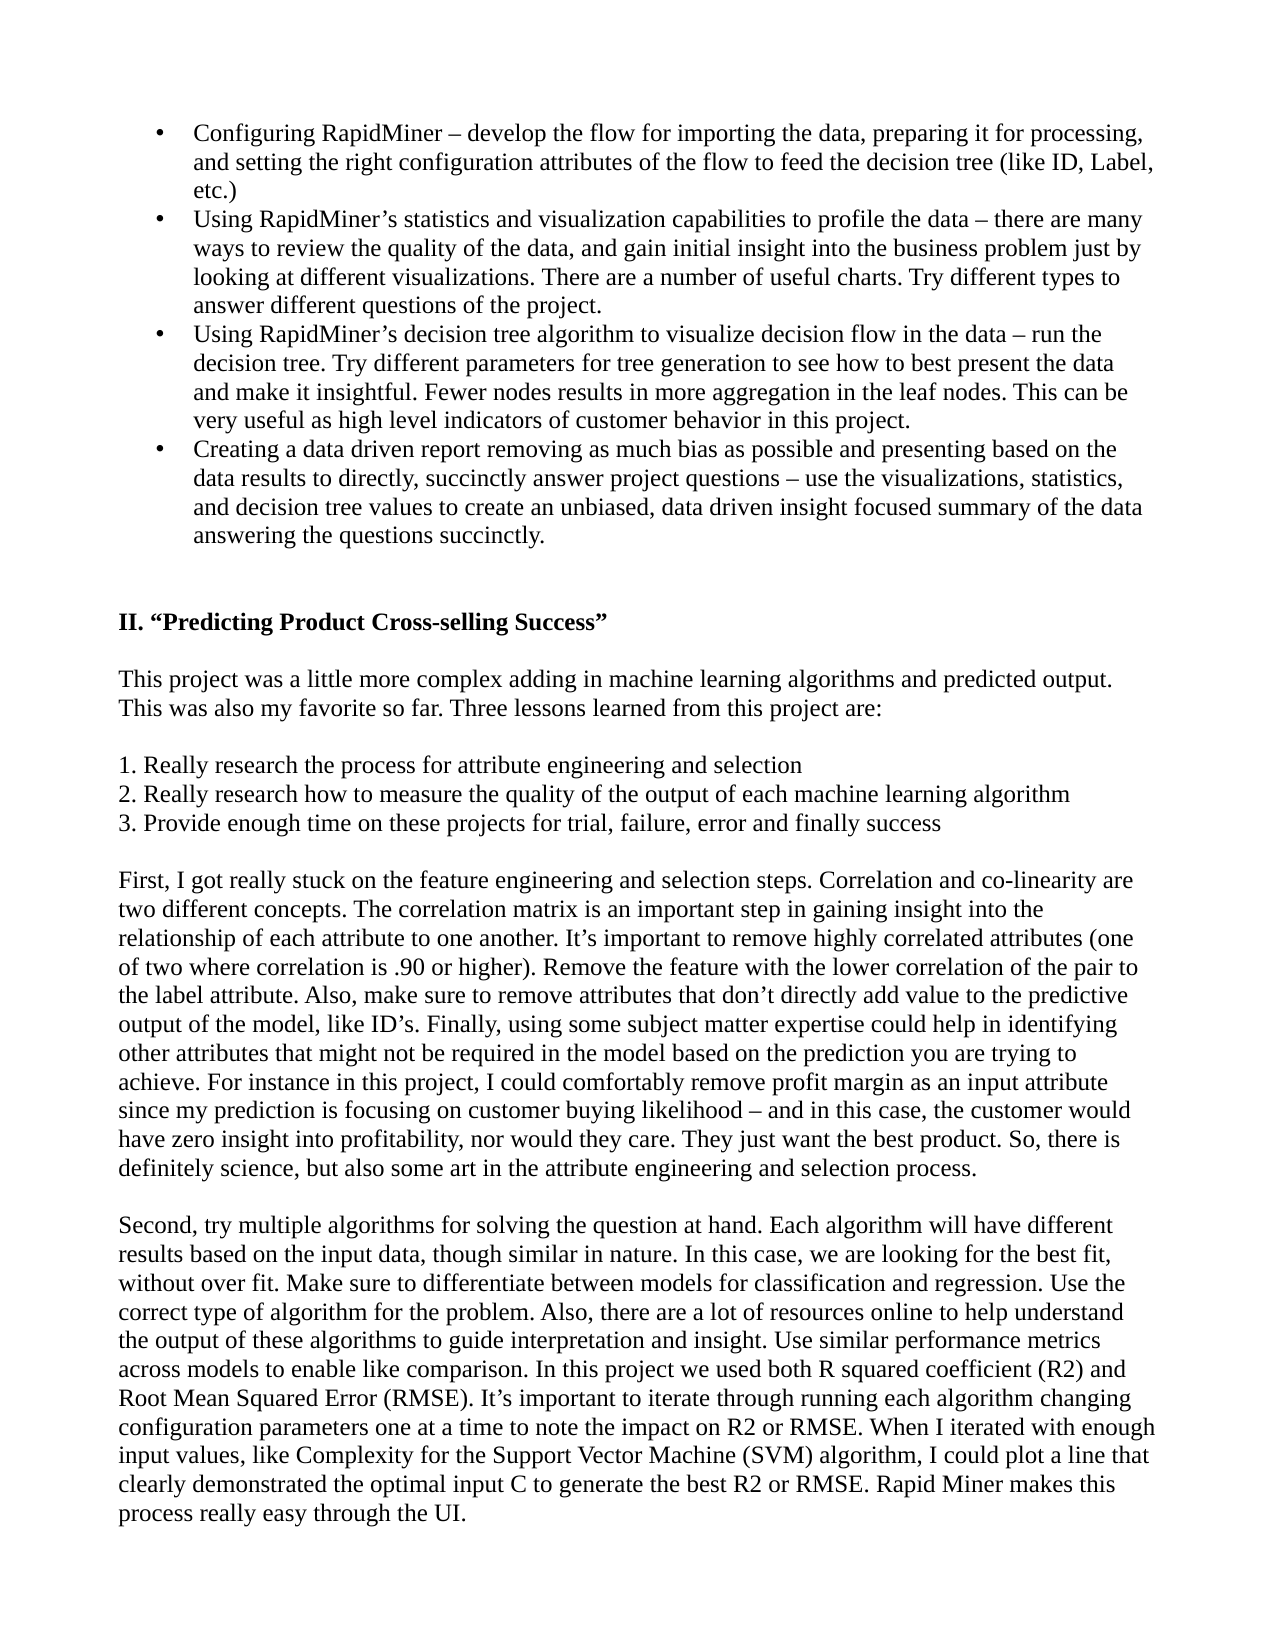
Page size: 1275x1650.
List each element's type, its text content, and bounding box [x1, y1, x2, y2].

text First, I got really stuck on the feature engineering and selection steps. Correlation and co-linearity are two different concepts. The correlation matrix is an important step in gaining insight into the relationship of each attribute to one another. It’s important to remove highly correlated attributes (one of two where correlation is .90 or higher). Remove the feature with the lower correlation of the pair to the label attribute. Also, make sure to remove attributes that don’t directly add value to the predictive output of the model, like ID’s. Finally, using some subject matter expertise could help in identifying other attributes that might not be required in the model based on the prediction you are trying to achieve. For instance in this project, I could comfortably remove profit margin as an input attribute since my prediction is focusing on customer buying likelihood – and in this case, the customer would have zero insight into profitability, nor would they care. They just want the best product. So, there is definitely science, but also some art in the attribute engineering and selection process. [118, 866, 1157, 1182]
text Second, try multiple algorithms for solving the question at hand. Each algorithm will have different results based on the input data, though similar in nature. In this case, we are looking for the best fit, without over fit. Make sure to differentiate between models for classification and regression. Use the correct type of algorithm for the problem. Also, there are a lot of resources online to help understand the output of these algorithms to guide interpretation and insight. Use similar performance metrics across models to enable like comparison. In this project we used both R squared coefficient (R2) and Root Mean Squared Error (RMSE). It’s important to iterate through running each algorithm changing configuration parameters one at a time to note the impact on R2 or RMSE. When I iterated with enough input values, like Complexity for the Support Vector Machine (SVM) algorithm, I could plot a line that clearly demonstrated the optimal input C to generate the best R2 or RMSE. Rapid Miner makes this process really easy through the UI. [118, 1211, 1157, 1527]
text 1. Really research the process for attribute engineering and selection [118, 751, 1157, 779]
list Configuring RapidMiner – develop the flow for importing the data, preparing it for processing, and setting the right configuration attributes of the flow to feed the decision tree (like ID, Label, etc.) [156, 118, 1157, 204]
text 3. Provide enough time on these projects for trial, failure, error and finally success [118, 808, 1157, 837]
text This project was a little more complex adding in machine learning algorithms and predicted output. This was also my favorite so far. Three lessons learned from this project are: [118, 664, 1157, 722]
list Using RapidMiner’s decision tree algorithm to visualize decision flow in the data – run the decision tree. Try different parameters for tree generation to see how to best present the data and make it insightful. Fewer nodes results in more aggregation in the leaf nodes. This can be very useful as high level indicators of customer behavior in this project. [156, 319, 1157, 434]
text II. “Predicting Product Cross-selling Success” [118, 607, 1157, 636]
list Using RapidMiner’s statistics and visualization capabilities to profile the data – there are many ways to review the quality of the data, and gain initial insight into the business problem just by looking at different visualizations. There are a number of useful charts. Try different types to answer different questions of the project. [156, 204, 1157, 319]
text 2. Really research how to measure the quality of the output of each machine learning algorithm [118, 779, 1157, 808]
list Creating a data driven report removing as much bias as possible and presenting based on the data results to directly, succinctly answer project questions – use the visualizations, statistics, and decision tree values to create an unbiased, data driven insight focused summary of the data answering the questions succinctly. [156, 434, 1157, 549]
